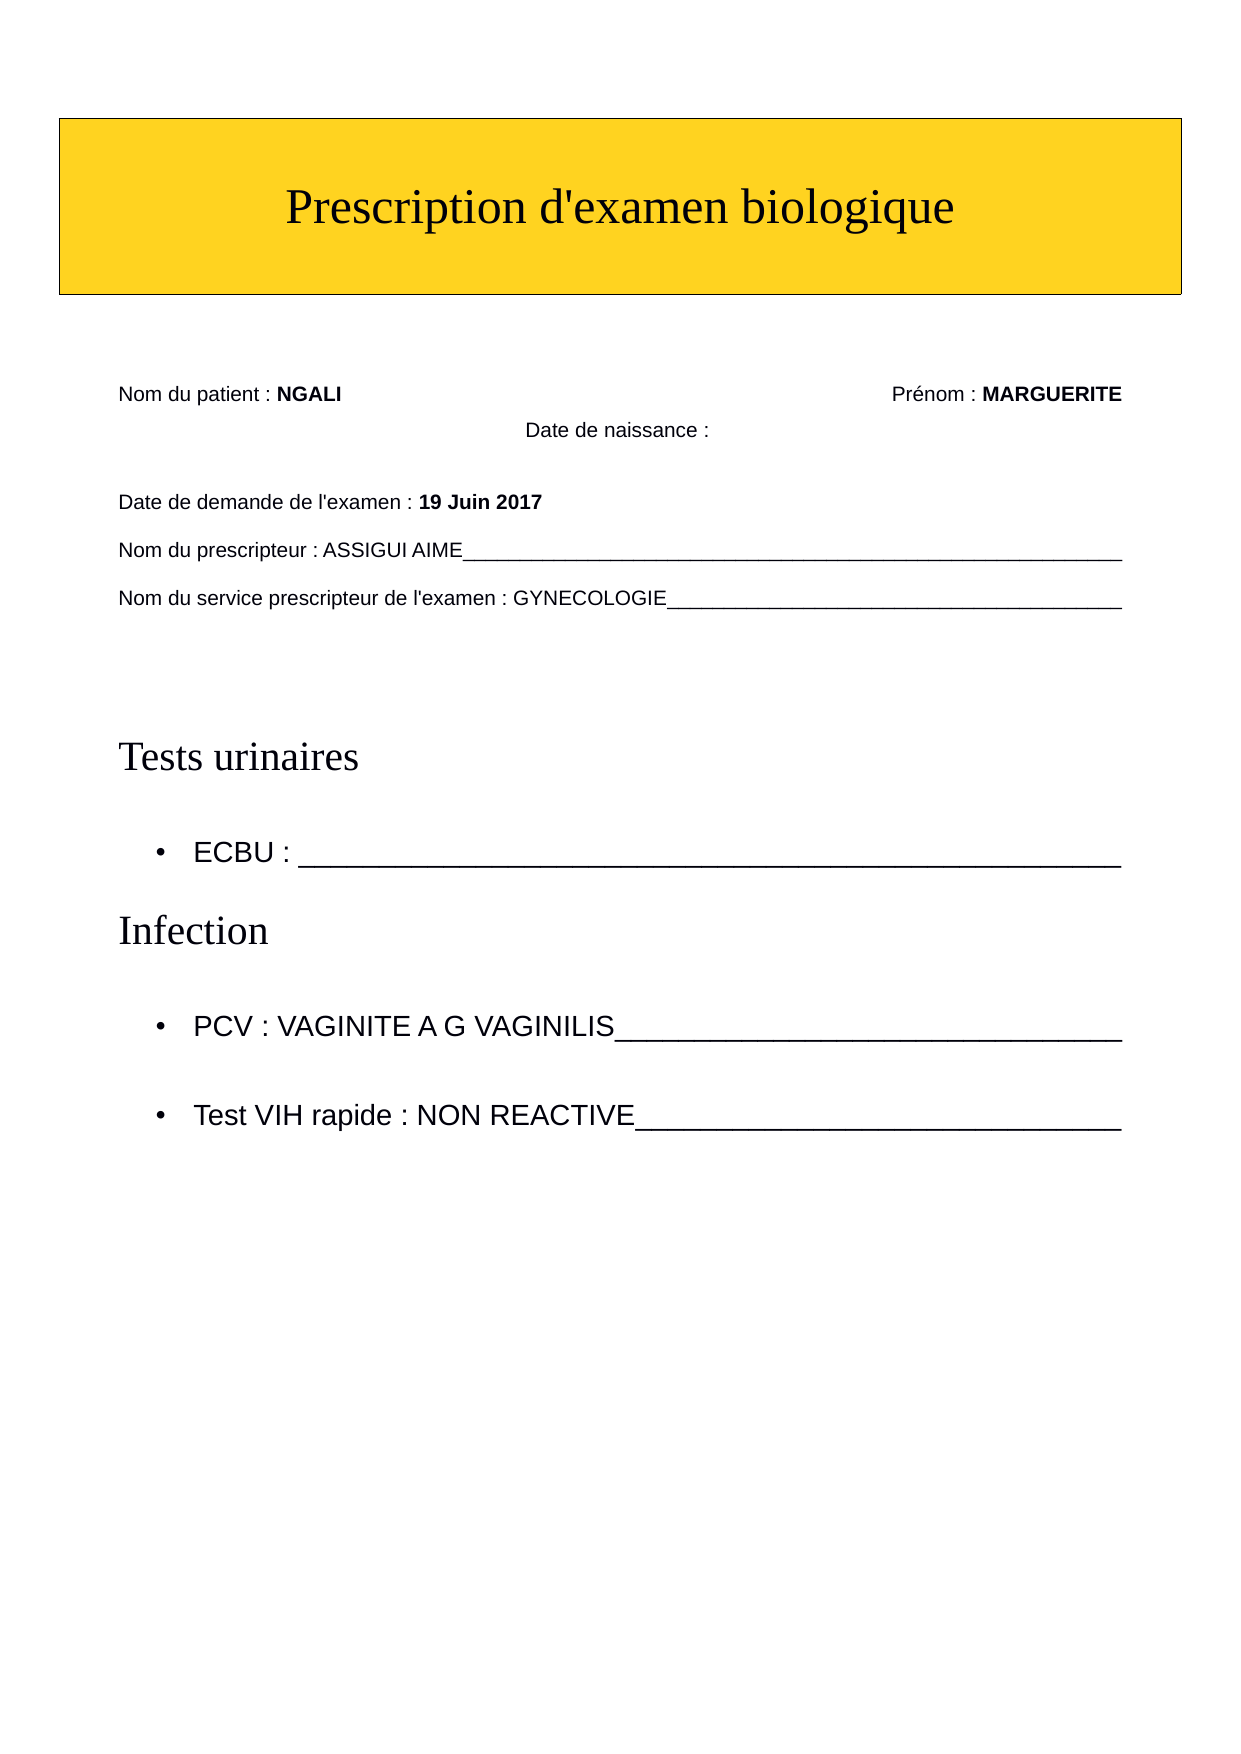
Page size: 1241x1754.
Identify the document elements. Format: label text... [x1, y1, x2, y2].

subtitle Infection [118, 905, 1122, 953]
text Date de demande de l'examen : 19 Juin 2017 [118, 489, 1122, 513]
list Test VIH rapide : NON REACTIVE [156, 1054, 1122, 1143]
text Nom du prescripteur : ASSIGUI AIME [118, 537, 1122, 561]
subtitle Prescription d'examen biologique [60, 119, 1181, 294]
list PCV : VAGINITE A G VAGINILIS [156, 966, 1122, 1054]
list ECBU : [156, 792, 1122, 880]
text Date de naissance : [118, 418, 1122, 442]
subtitle Tests urinaires [118, 731, 1122, 779]
text Nom du service prescripteur de l'examen : GYNECOLOGIE [118, 585, 1122, 609]
text Nom du patient : NGALI Prénom : MARGUERITE [118, 382, 1122, 406]
